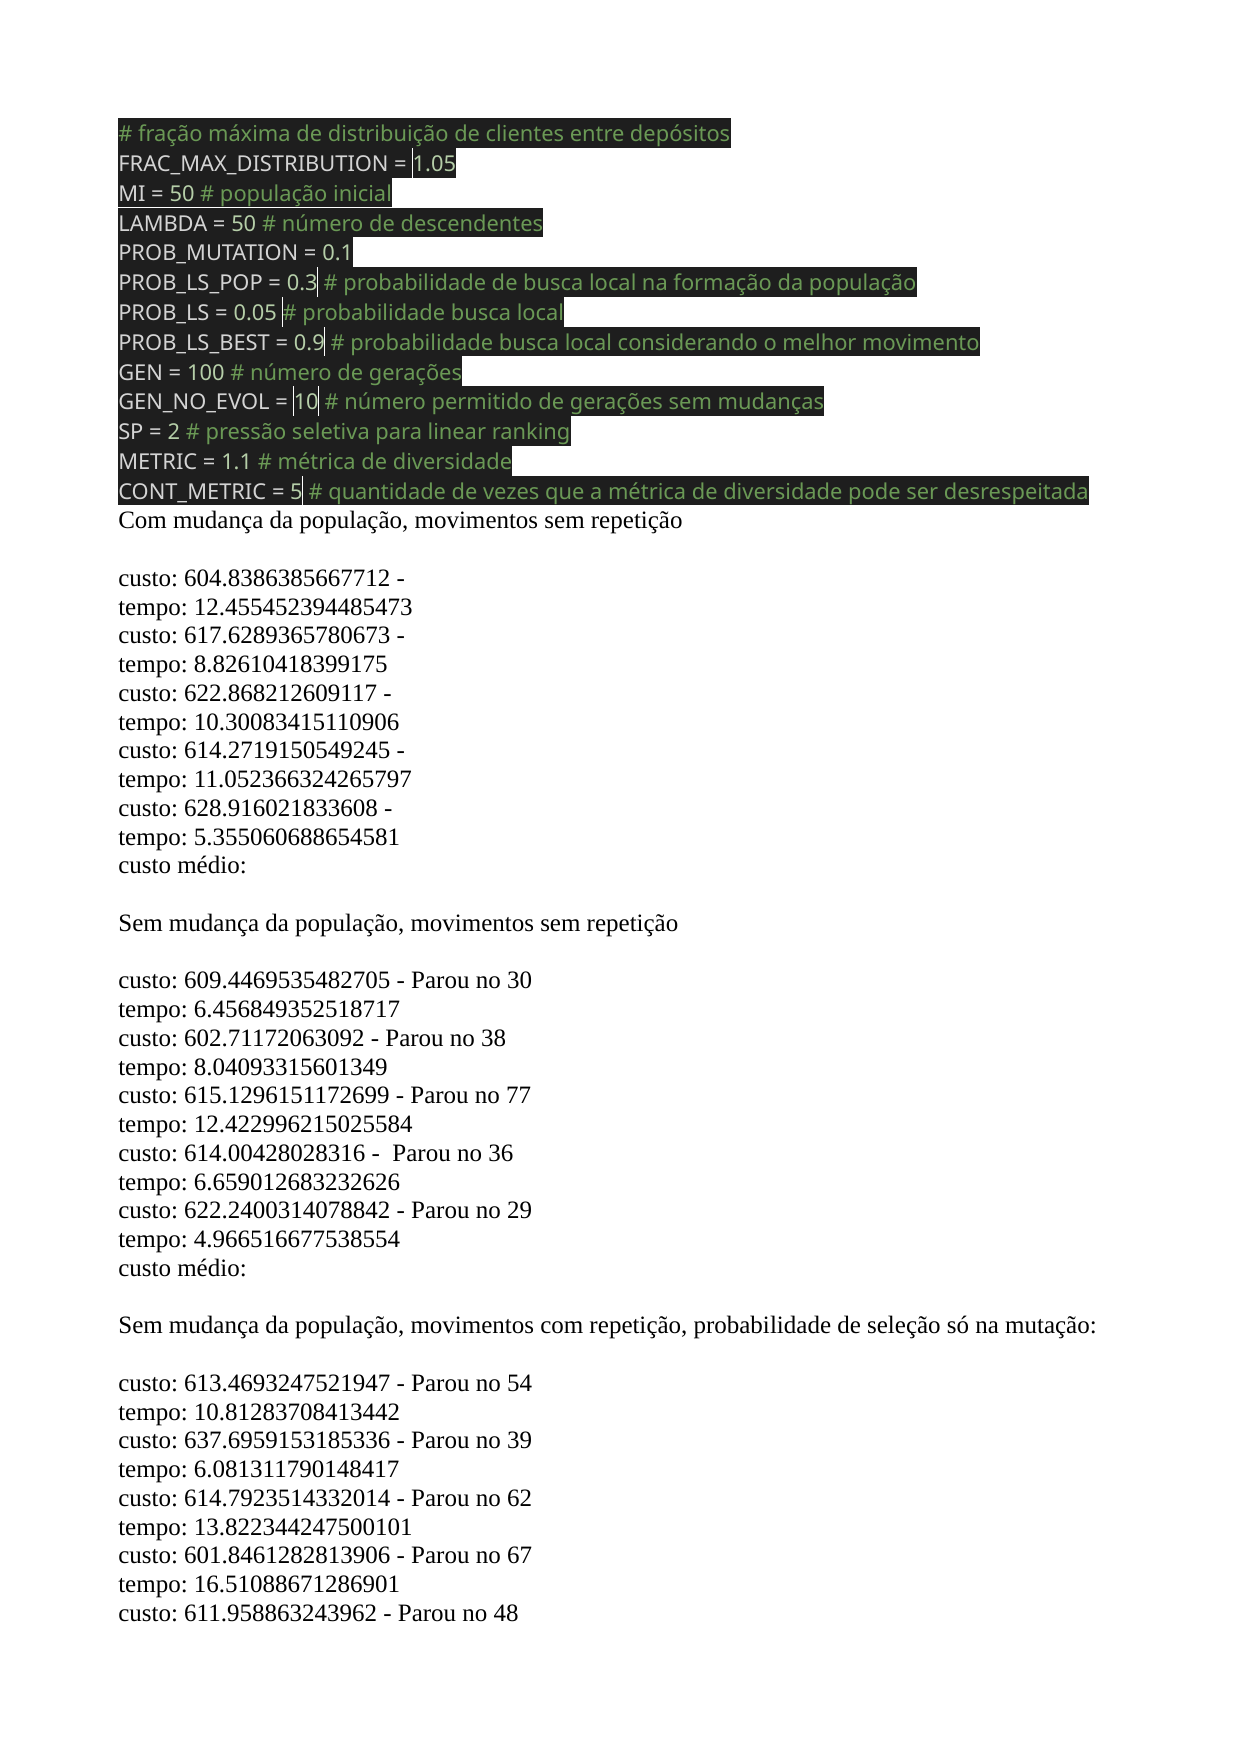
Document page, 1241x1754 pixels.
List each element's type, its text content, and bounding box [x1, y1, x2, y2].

text custo médio: [118, 1253, 1122, 1282]
text custo: 637.6959153185336 - Parou no 39 [118, 1425, 1122, 1454]
text Com mudança da população, movimentos sem repetição [118, 505, 1122, 534]
text Sem mudança da população, movimentos sem repetição [118, 908, 1122, 937]
text tempo: 16.51088671286901 [118, 1569, 1122, 1598]
text custo: 613.4693247521947 - Parou no 54 [118, 1368, 1122, 1397]
text custo: 614.00428028316 - Parou no 36 [118, 1138, 1122, 1167]
text custo médio: [118, 850, 1122, 879]
text custo: 617.6289365780673 - [118, 620, 1122, 649]
text GEN_NO_EVOL = 10 # número permitido de gerações sem mudanças [118, 386, 1122, 416]
text LAMBDA = 50 # número de descendentes [118, 207, 1122, 237]
text custo: 614.7923514332014 - Parou no 62 [118, 1483, 1122, 1512]
text tempo: 11.052366324265797 [118, 764, 1122, 793]
text PROB_LS_POP = 0.3 # probabilidade de busca local na formação da população [118, 267, 1122, 297]
text # fração máxima de distribuição de clientes entre depósitos [118, 118, 1122, 148]
text tempo: 8.82610418399175 [118, 649, 1122, 678]
text tempo: 12.422996215025584 [118, 1109, 1122, 1138]
text custo: 611.958863243962 - Parou no 48 [118, 1598, 1122, 1627]
text custo: 604.8386385667712 - [118, 563, 1122, 592]
text custo: 622.2400314078842 - Parou no 29 [118, 1195, 1122, 1224]
text MI = 50 # população inicial [118, 178, 1122, 207]
text GEN = 100 # número de gerações [118, 356, 1122, 386]
text tempo: 12.455452394485473 [118, 592, 1122, 620]
text tempo: 10.30083415110906 [118, 707, 1122, 735]
text custo: 614.2719150549245 - [118, 735, 1122, 764]
text tempo: 6.081311790148417 [118, 1454, 1122, 1483]
text PROB_LS_BEST = 0.9 # probabilidade busca local considerando o melhor movimento [118, 327, 1122, 356]
text tempo: 10.81283708413442 [118, 1397, 1122, 1425]
text CONT_METRIC = 5 # quantidade de vezes que a métrica de diversidade pode ser desrespeitada [118, 476, 1122, 505]
text custo: 622.868212609117 - [118, 678, 1122, 707]
text tempo: 8.04093315601349 [118, 1052, 1122, 1080]
text tempo: 5.355060688654581 [118, 822, 1122, 850]
text tempo: 13.822344247500101 [118, 1512, 1122, 1540]
text custo: 615.1296151172699 - Parou no 77 [118, 1080, 1122, 1109]
text tempo: 6.659012683232626 [118, 1167, 1122, 1195]
text PROB_MUTATION = 0.1 [118, 237, 1122, 267]
text METRIC = 1.1 # métrica de diversidade [118, 446, 1122, 476]
text custo: 602.71172063092 - Parou no 38 [118, 1023, 1122, 1052]
text SP = 2 # pressão seletiva para linear ranking [118, 416, 1122, 446]
text FRAC_MAX_DISTRIBUTION = 1.05 [118, 148, 1122, 178]
text Sem mudança da população, movimentos com repetição, probabilidade de seleção só na mutação: [118, 1310, 1122, 1339]
text tempo: 6.456849352518717 [118, 994, 1122, 1023]
text PROB_LS = 0.05 # probabilidade busca local [118, 297, 1122, 327]
text custo: 601.8461282813906 - Parou no 67 [118, 1540, 1122, 1569]
text tempo: 4.966516677538554 [118, 1224, 1122, 1253]
text custo: 609.4469535482705 - Parou no 30 [118, 965, 1122, 994]
text custo: 628.916021833608 - [118, 793, 1122, 822]
